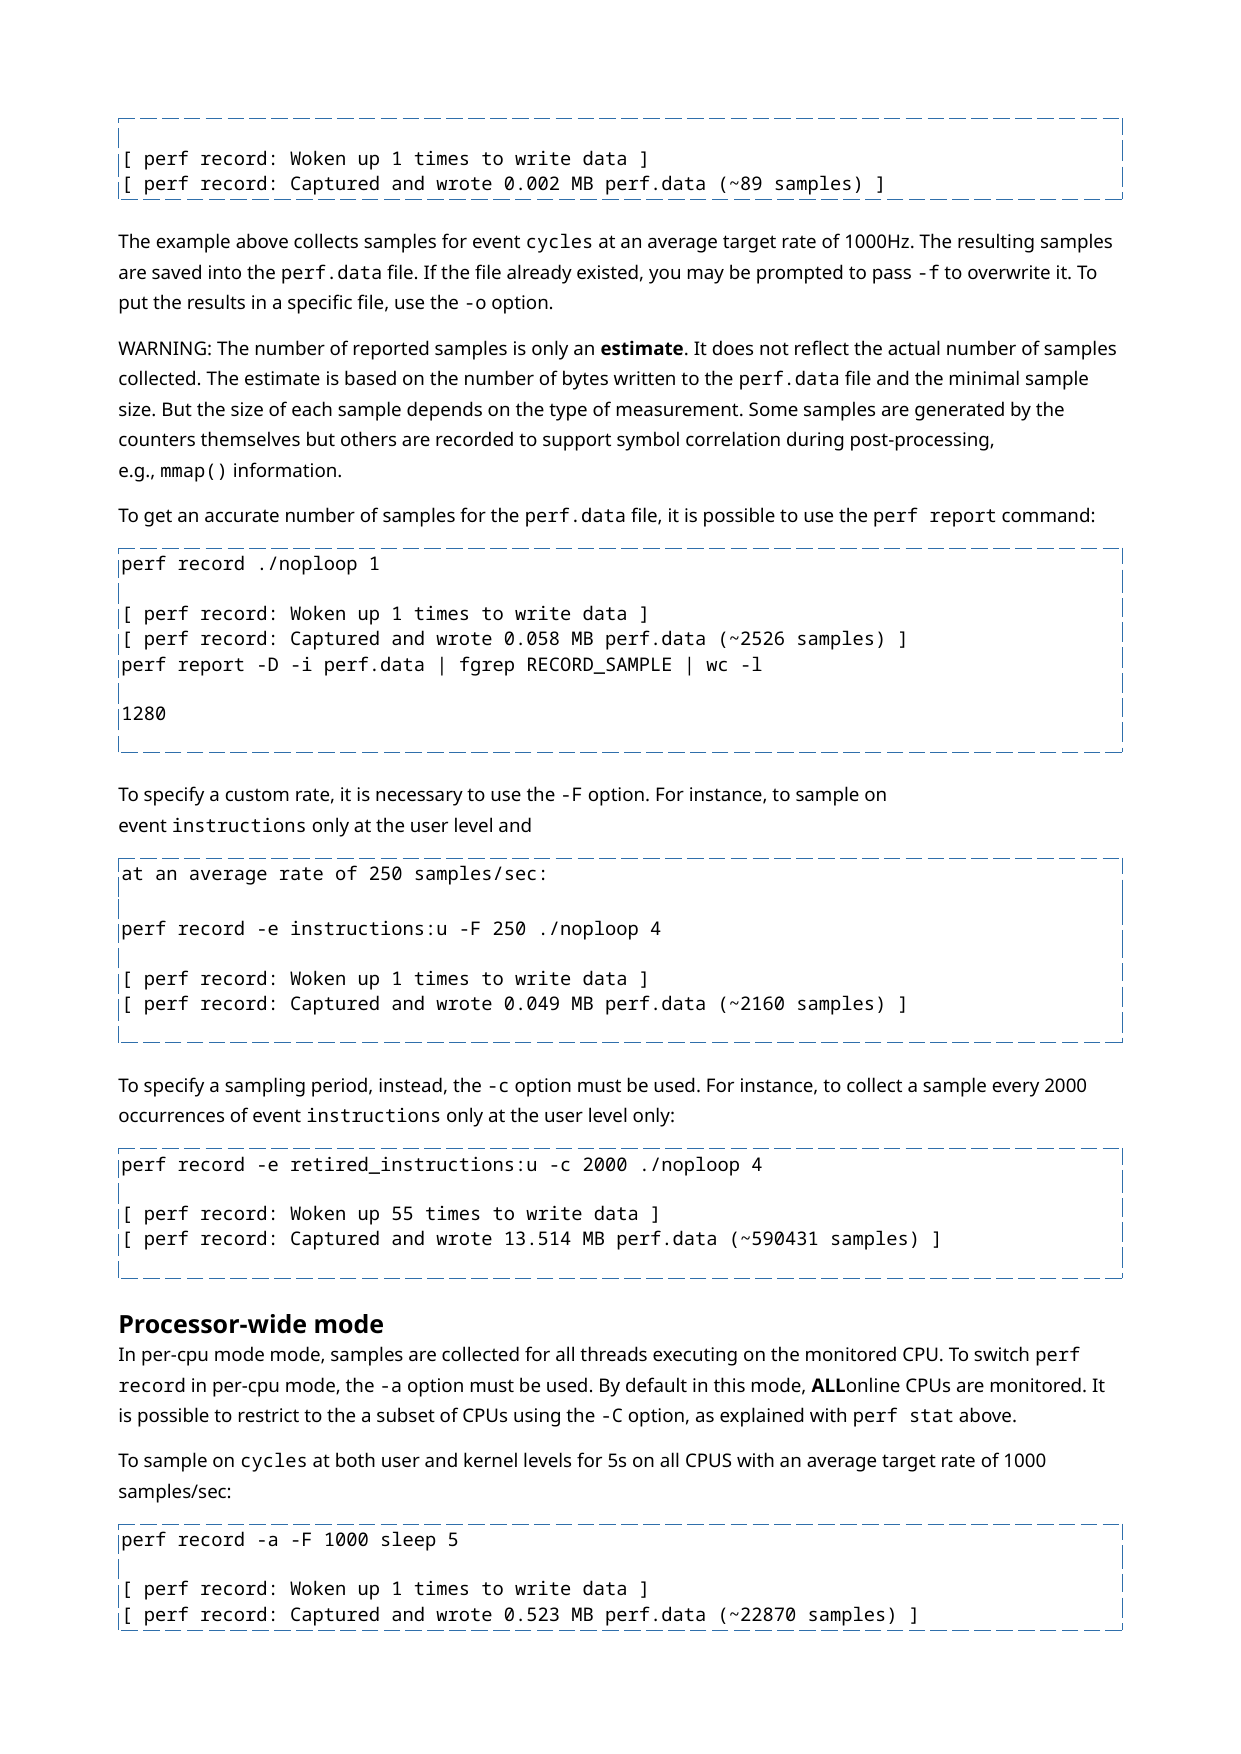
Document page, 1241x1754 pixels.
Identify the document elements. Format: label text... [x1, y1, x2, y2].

text [ perf record: Woken up 55 times to write data ] [118, 1197, 1122, 1222]
text [ perf record: Woken up 1 times to write data ] [118, 1573, 1122, 1598]
text 1280 [118, 697, 1122, 726]
text [ perf record: Woken up 1 times to write data ] [118, 142, 1122, 167]
text perf report -D -i perf.data | fgrep RECORD_SAMPLE | wc -l [118, 648, 1122, 676]
text [ perf record: Captured and wrote 13.514 MB perf.data (~590431 samples) ] [118, 1222, 1122, 1251]
text [ perf record: Captured and wrote 0.049 MB perf.data (~2160 samples) ] [118, 987, 1122, 1016]
text perf record ./noploop 1 [118, 548, 1122, 576]
text WARNING: The number of reported samples is only an estimate. It does not reflect the actual number of samples collected. The estimate is based on the number of bytes written to the perf.data file and the minimal sample size. But the size of each sample depends on the type of measurement. Some samples are generated by the counters themselves but others are recorded to support symbol correlation during post-processing, e.g., mmap() information. [118, 335, 1122, 483]
text perf record -e instructions:u -F 250 ./noploop 4 [118, 913, 1122, 941]
text To specify a custom rate, it is necessary to use the -F option. For instance, to sample on event instructions only at the user level and [118, 782, 1122, 838]
text The example above collects samples for event cycles at an average target rate of 1000Hz. The resulting samples are saved into the perf.data file. If the file already existed, you may be prompted to pass -f to overwrite it. To put the results in a specific file, use the -o option. [118, 228, 1122, 315]
text perf record -a -F 1000 sleep 5 [118, 1523, 1122, 1552]
text [ perf record: Captured and wrote 0.058 MB perf.data (~2526 samples) ] [118, 622, 1122, 648]
text [ perf record: Woken up 1 times to write data ] [118, 962, 1122, 987]
text To get an accurate number of samples for the perf.data file, it is possible to use the perf report command: [118, 502, 1122, 528]
text [ perf record: Captured and wrote 0.002 MB perf.data (~89 samples) ] [118, 167, 1122, 199]
text [ perf record: Woken up 1 times to write data ] [118, 597, 1122, 622]
text at an average rate of 250 samples/sec: [118, 858, 1122, 886]
text To sample on cycles at both user and kernel levels for 5s on all CPUS with an average target rate of 1000 samples/sec: [118, 1448, 1122, 1504]
text In per-cpu mode mode, samples are collected for all threads executing on the monitored CPU. To switch perf record in per-cpu mode, the -a option must be used. By default in this mode, ALLonline CPUs are monitored. It is possible to restrict to the a subset of CPUs using the -C option, as explained with perf stat above. [118, 1341, 1122, 1428]
text To specify a sampling period, instead, the -c option must be used. For instance, to collect a sample every 2000 occurrences of event instructions only at the user level only: [118, 1072, 1122, 1128]
text perf record -e retired_instructions:u -c 2000 ./noploop 4 [118, 1148, 1122, 1176]
text [ perf record: Captured and wrote 0.523 MB perf.data (~22870 samples) ] [118, 1598, 1122, 1630]
subtitle Processor-wide mode [118, 1307, 1122, 1341]
